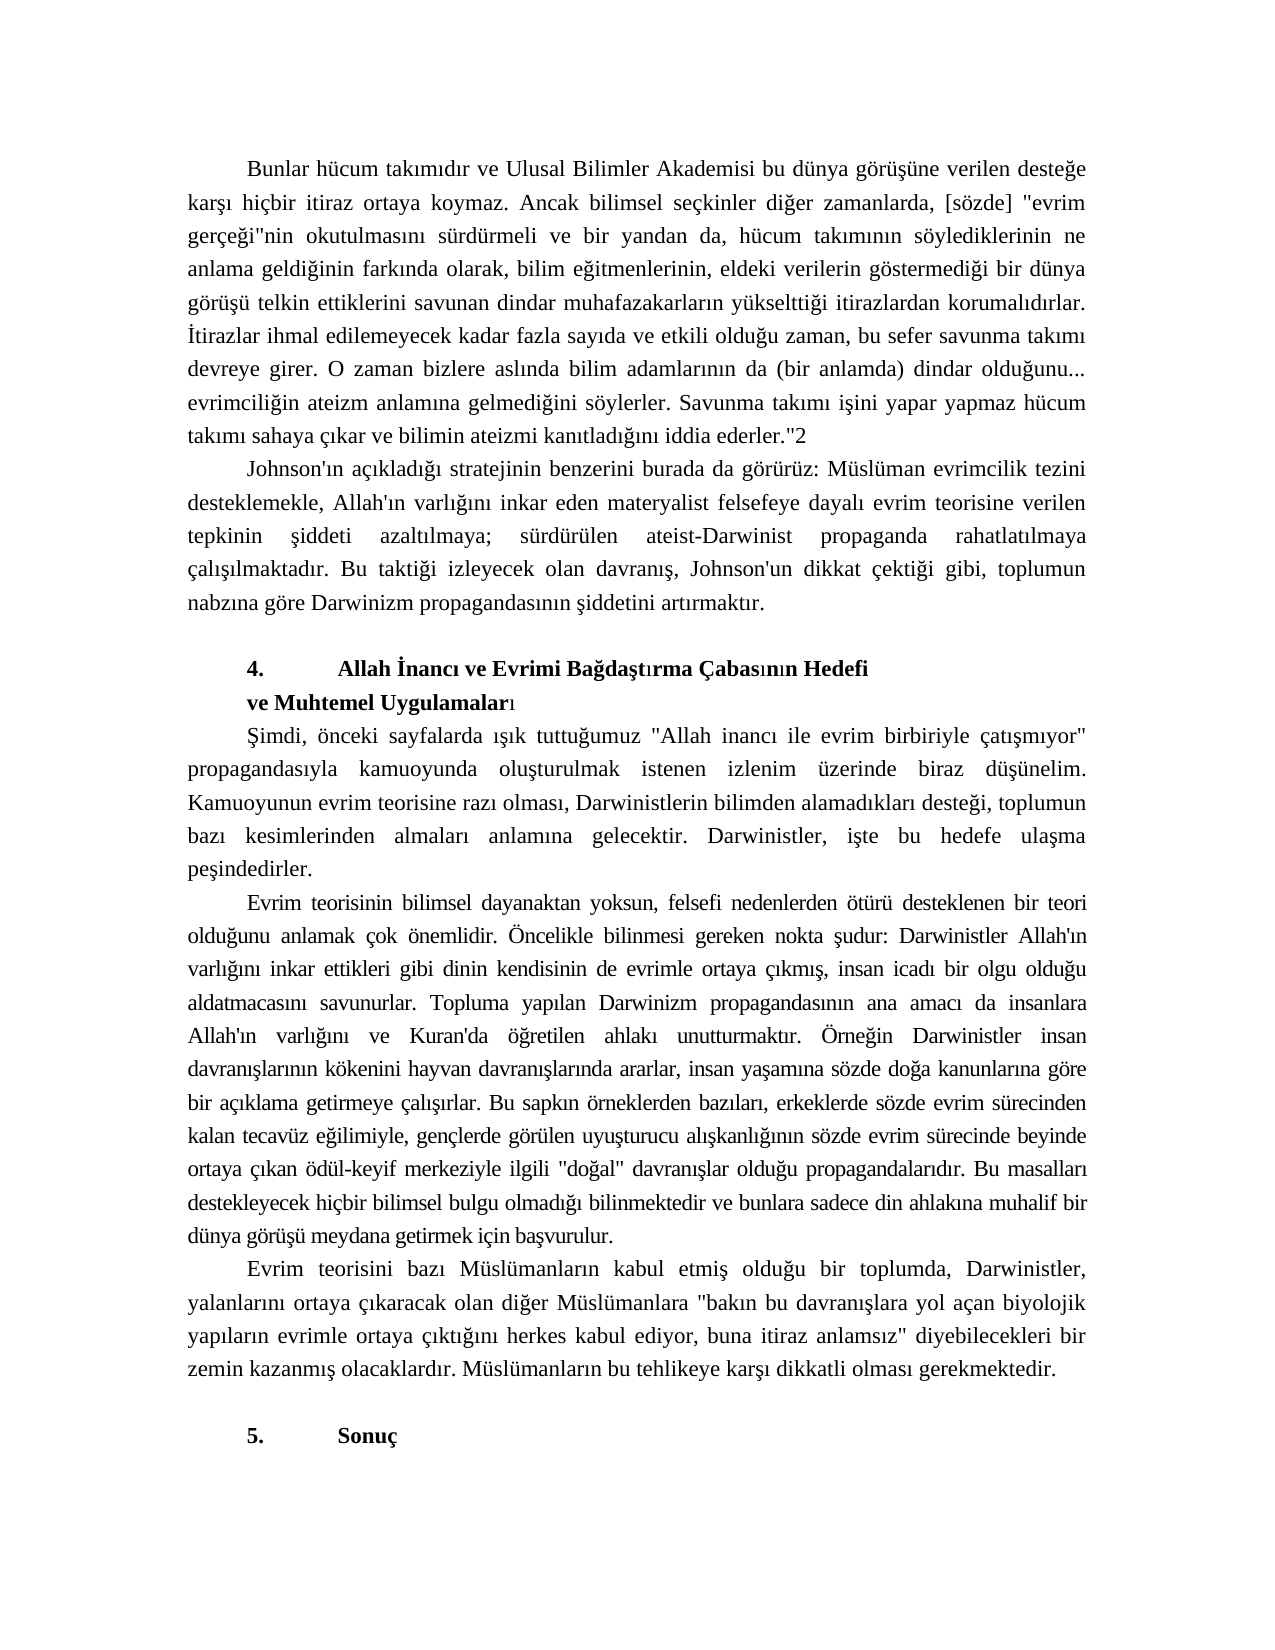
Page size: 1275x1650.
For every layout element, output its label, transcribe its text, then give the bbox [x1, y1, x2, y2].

text ve Muhtemel Uygulamaları [187, 683, 1087, 717]
text Johnson'ın açıkladığı stratejinin benzerini burada da görürüz: Müslüman evrimcilik tezini desteklemekle, Allah'ın varlığını inkar eden materyalist felsefeye dayalı evrim teorisine verilen tepkinin şiddeti azaltılmaya; sürdürülen ateist-Darwinist propaganda rahatlatılmaya çalışılmaktadır. Bu taktiği izleyecek olan davranış, Johnson'un dikkat çektiği gibi, toplumun nabzına göre Darwinizm propagandasının şiddetini artırmaktır. [187, 450, 1087, 617]
text 5. Sonuç [187, 1417, 1087, 1450]
text Evrim teorisini bazı Müslümanların kabul etmiş olduğu bir toplumda, Darwinistler, yalanlarını ortaya çıkaracak olan diğer Müslümanlara "bakın bu davranışlara yol açan biyolojik yapıların evrimle ortaya çıktığını herkes kabul ediyor, buna itiraz anlamsız" diyebilecekleri bir zemin kazanmış olacaklardır. Müslümanların bu tehlikeye karşı dikkatli olması gerekmektedir. [187, 1250, 1087, 1383]
text Evrim teorisinin bilimsel dayanaktan yoksun, felsefi nedenlerden ötürü desteklenen bir teori olduğunu anlamak çok önemlidir. Öncelikle bilinmesi gereken nokta şudur: Darwinistler Allah'ın varlığını inkar ettikleri gibi dinin kendisinin de evrimle ortaya çıkmış, insan icadı bir olgu olduğu aldatmacasını savunurlar. Topluma yapılan Darwinizm propagandasının ana amacı da insanlara Allah'ın varlığını ve Kuran'da öğretilen ahlakı unutturmaktır. Örneğin Darwinistler insan davranışlarının kökenini hayvan davranışlarında ararlar, insan yaşamına sözde doğa kanunlarına göre bir açıklama getirmeye çalışırlar. Bu sapkın örneklerden bazıları, erkeklerde sözde evrim sürecinden kalan tecavüz eğilimiyle, gençlerde görülen uyuşturucu alışkanlığının sözde evrim sürecinde beyinde ortaya çıkan ödül-keyif merkeziyle ilgili "doğal" davranışlar olduğu propagandalarıdır. Bu masalları destekleyecek hiçbir bilimsel bulgu olmadığı bilinmektedir ve bunlara sadece din ahlakına muhalif bir dünya görüşü meydana getirmek için başvurulur. [187, 883, 1087, 1250]
text 4. Allah İnancı ve Evrimi Bağdaştırma Çabasının Hedefi [187, 650, 1087, 683]
text Şimdi, önceki sayfalarda ışık tuttuğumuz "Allah inancı ile evrim birbiriyle çatışmıyor" propagandasıyla kamuoyunda oluşturulmak istenen izlenim üzerinde biraz düşünelim. Kamuoyunun evrim teorisine razı olması, Darwinistlerin bilimden alamadıkları desteği, toplumun bazı kesimlerinden almaları anlamına gelecektir. Darwinistler, işte bu hedefe ulaşma peşindedirler. [187, 717, 1087, 883]
text Bunlar hücum takımıdır ve Ulusal Bilimler Akademisi bu dünya görüşüne verilen desteğe karşı hiçbir itiraz ortaya koymaz. Ancak bilimsel seçkinler diğer zamanlarda, [sözde] "evrim gerçeği"nin okutulmasını sürdürmeli ve bir yandan da, hücum takımının söylediklerinin ne anlama geldiğinin farkında olarak, bilim eğitmenlerinin, eldeki verilerin göstermediği bir dünya görüşü telkin ettiklerini savunan dindar muhafazakarların yükselttiği itirazlardan korumalıdırlar. İtirazlar ihmal edilemeyecek kadar fazla sayıda ve etkili olduğu zaman, bu sefer savunma takımı devreye girer. O zaman bizlere aslında bilim adamlarının da (bir anlamda) dindar olduğunu... evrimciliğin ateizm anlamına gelmediğini söylerler. Savunma takımı işini yapar yapmaz hücum takımı sahaya çıkar ve bilimin ateizmi kanıtladığını iddia ederler."2 [187, 150, 1087, 450]
